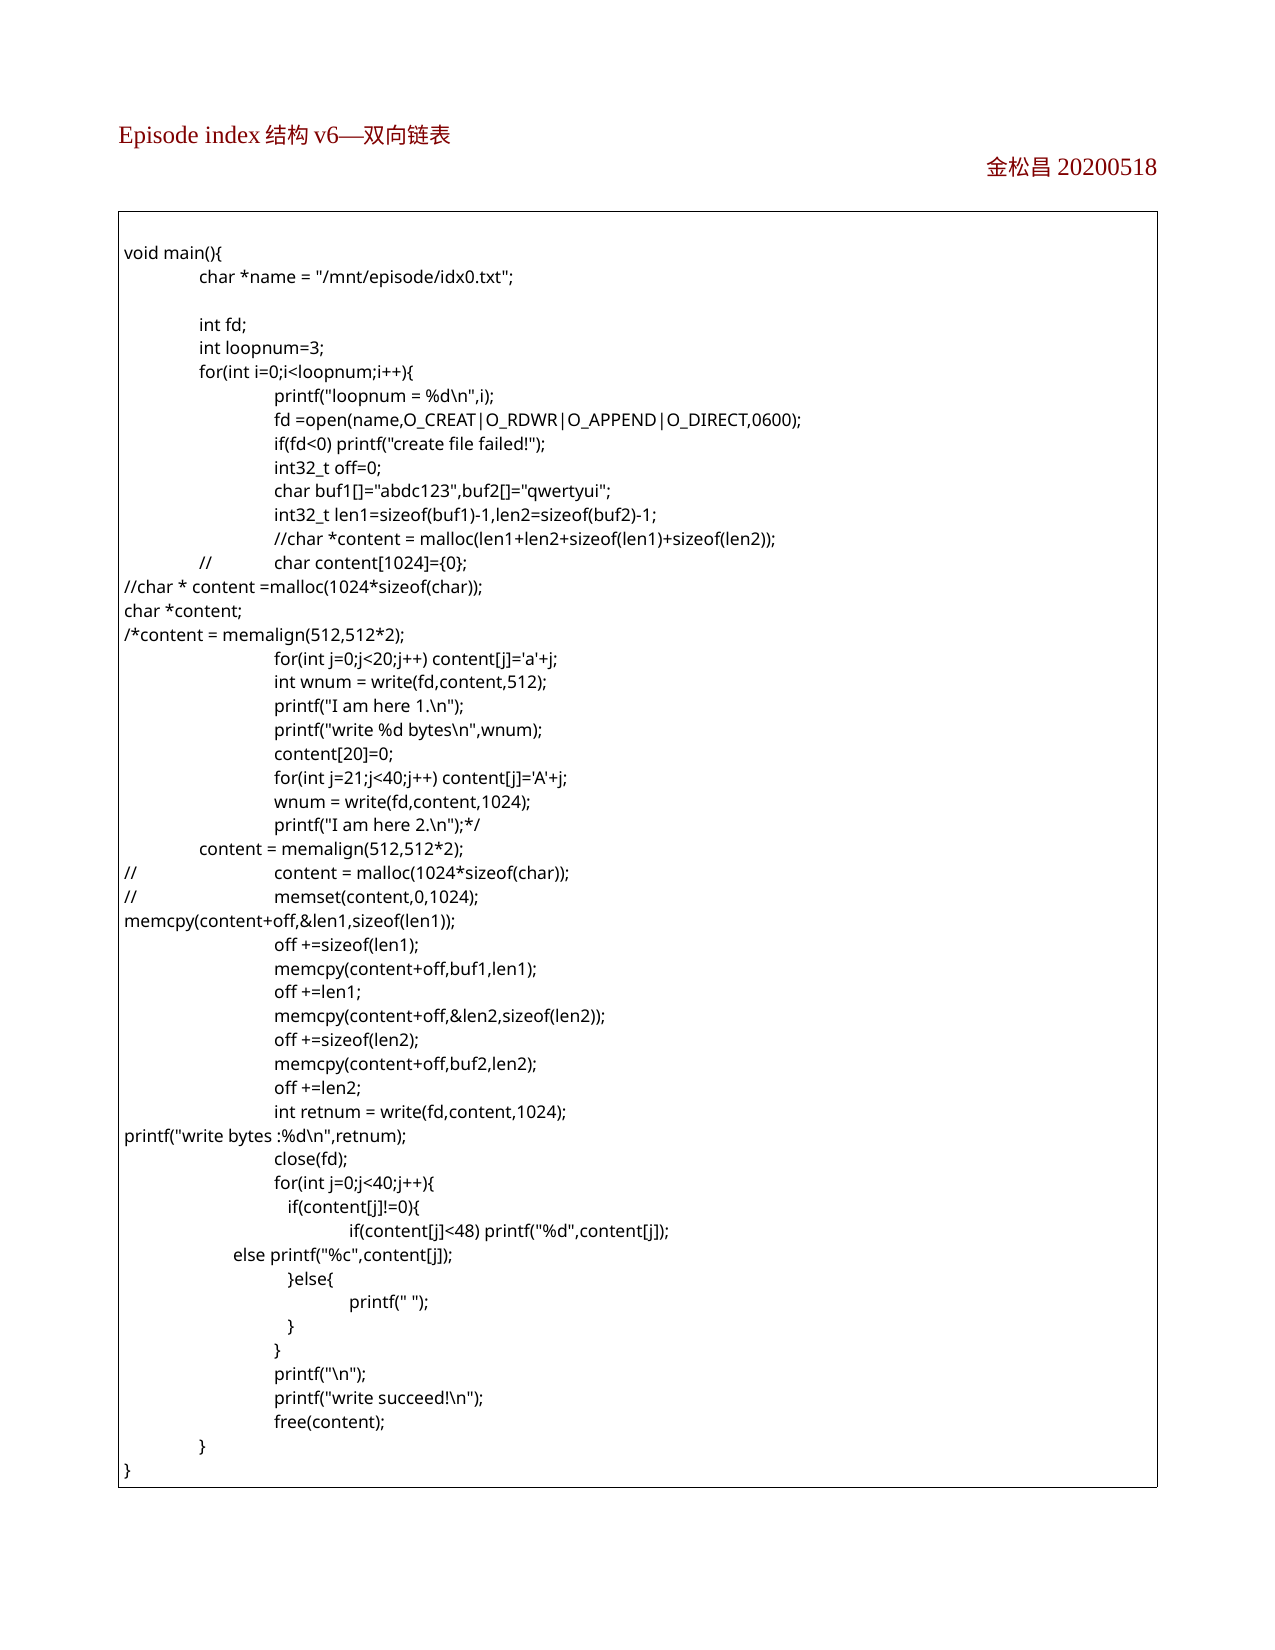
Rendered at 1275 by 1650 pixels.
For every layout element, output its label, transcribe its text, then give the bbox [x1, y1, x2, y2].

table_header void main(){ char *name = "/mnt/episode/idx0.txt"; int fd; int loopnum=3; for(int i=0;i<loopnum;i++){ printf("loopnum = %d\n",i); fd =open(name,O_CREAT|O_RDWR|O_APPEND|O_DIRECT,0600); if(fd<0) printf("create file failed!"); int32_t off=0; char buf1[]="abdc123",buf2[]="qwertyui"; int32_t len1=sizeof(buf1)-1,len2=sizeof(buf2)-1; //char *content = malloc(len1+len2+sizeof(len1)+sizeof(len2)); // char content[1024]={0}; //char * content =malloc(1024*sizeof(char)); char *content; /*content = memalign(512,512*2); for(int j=0;j<20;j++) content[j]='a'+j; int wnum = write(fd,content,512); printf("I am here 1.\n"); printf("write %d bytes\n",wnum); content[20]=0; for(int j=21;j<40;j++) content[j]='A'+j; wnum = write(fd,content,1024); printf("I am here 2.\n");*/ content = memalign(512,512*2); // content = malloc(1024*sizeof(char)); // memset(content,0,1024); memcpy(content+off,&len1,sizeof(len1)); off +=sizeof(len1); memcpy(content+off,buf1,len1); off +=len1; memcpy(content+off,&len2,sizeof(len2)); off +=sizeof(len2); memcpy(content+off,buf2,len2); off +=len2; int retnum = write(fd,content,1024); printf("write bytes :%d\n",retnum); close(fd); for(int j=0;j<40;j++){ if(content[j]!=0){ if(content[j]<48) printf("%d",content[j]); else printf("%c",content[j]); }else{ printf(" "); } } printf("\n"); printf("write succeed!\n"); free(content); } } [119, 212, 1157, 1487]
